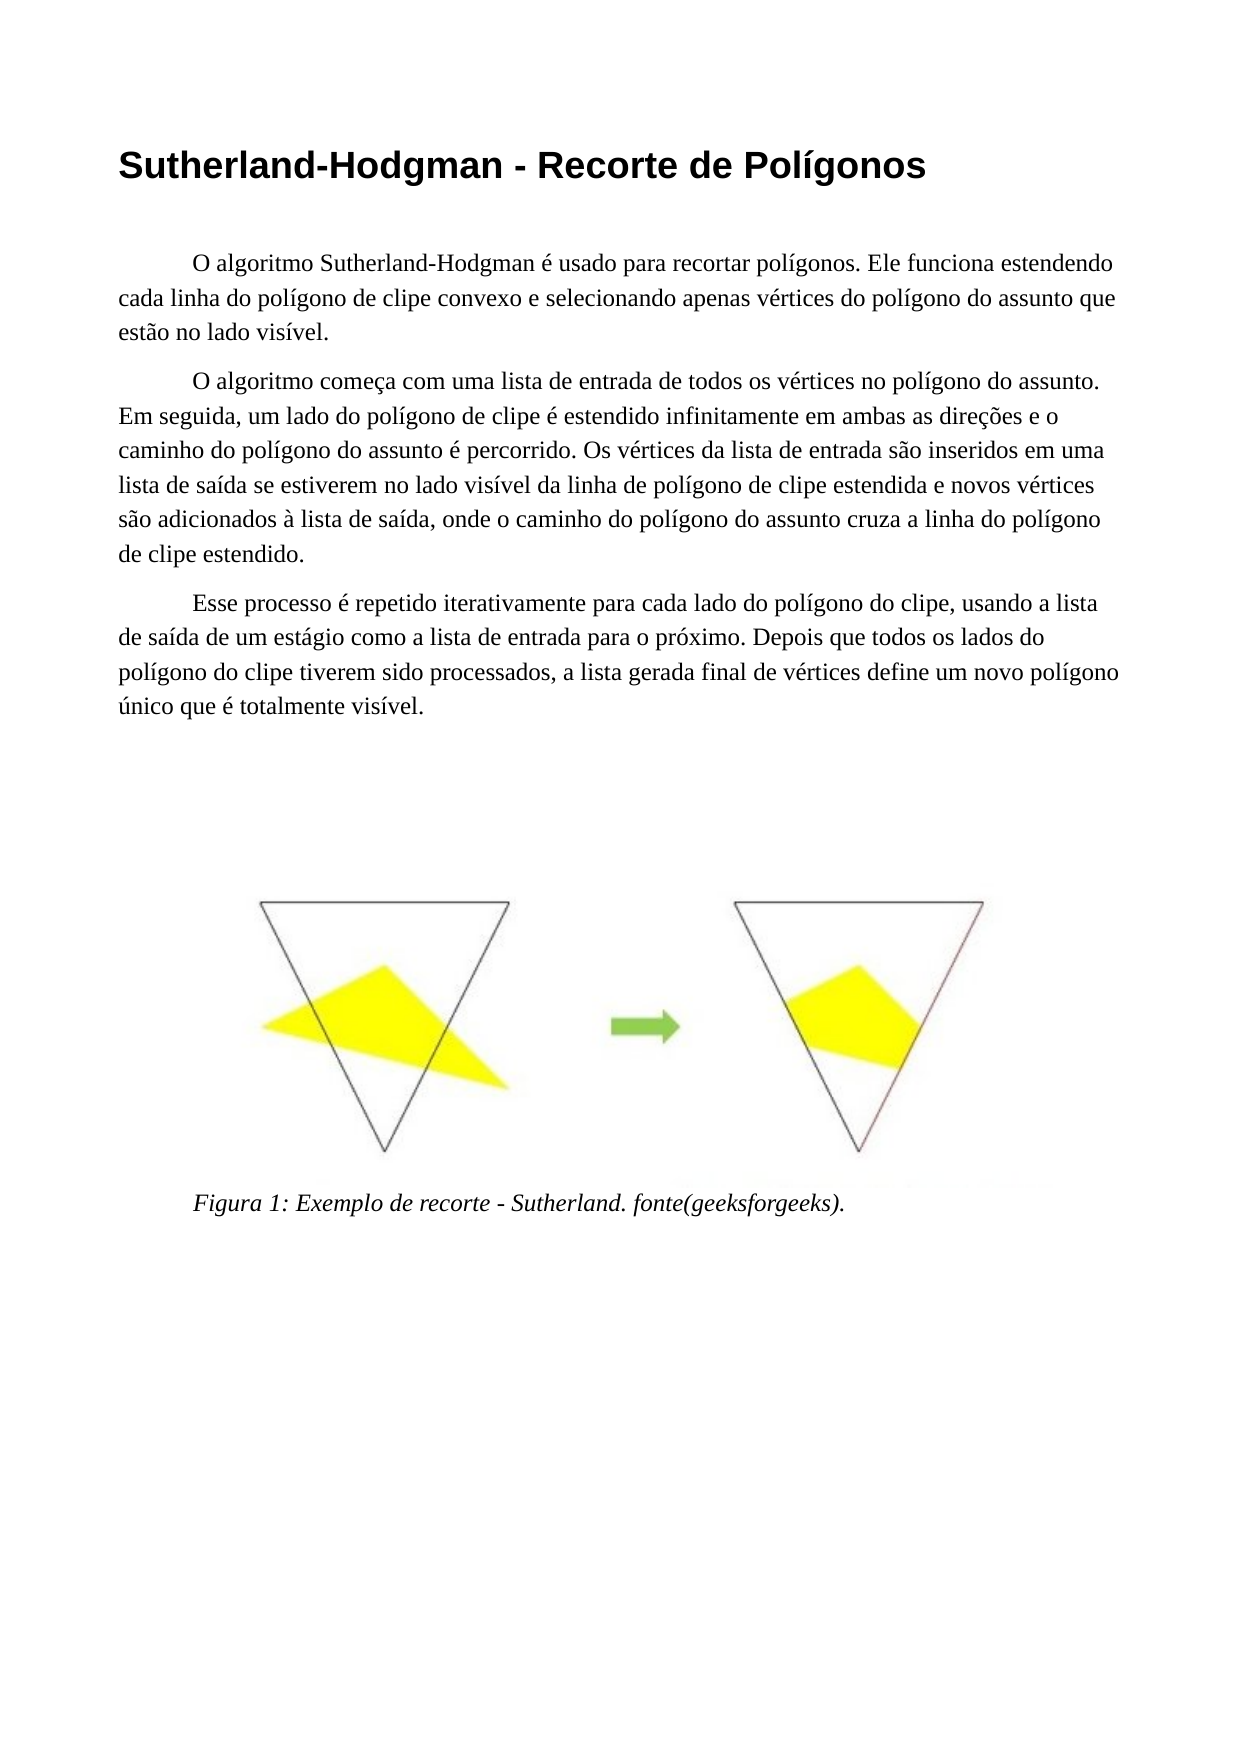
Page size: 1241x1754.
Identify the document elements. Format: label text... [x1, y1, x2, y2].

text Figura 1: Exemplo de recorte - Sutherland. fonte(geeksforgeeks). [193, 1188, 1069, 1217]
text Esse processo é repetido iterativamente para cada lado do polígono do clipe, usando a lista de saída de um estágio como a lista de entrada para o próximo. Depois que todos os lados do polígono do clipe tiverem sido processados, a lista gerada final de vértices define um novo polígono único que é totalmente visível. [118, 588, 1122, 720]
subtitle Sutherland-Hodgman - Recorte de Polígonos [118, 143, 1122, 187]
text O algoritmo começa com uma lista de entrada de todos os vértices no polígono do assunto. Em seguida, um lado do polígono de clipe é estendido infinitamente em ambas as direções e o caminho do polígono do assunto é percorrido. Os vértices da lista de entrada são inseridos em uma lista de saída se estiverem no lado visível da linha de polígono de clipe estendida e novos vértices são adicionados à lista de saída, onde o caminho do polígono do assunto cruza a linha do polígono de clipe estendido. [118, 366, 1122, 567]
text O algoritmo Sutherland-Hodgman é usado para recortar polígonos. Ele funciona estendendo cada linha do polígono de clipe convexo e selecionando apenas vértices do polígono do assunto que estão no lado visível. [118, 248, 1122, 346]
picture [192, 872, 1070, 1188]
